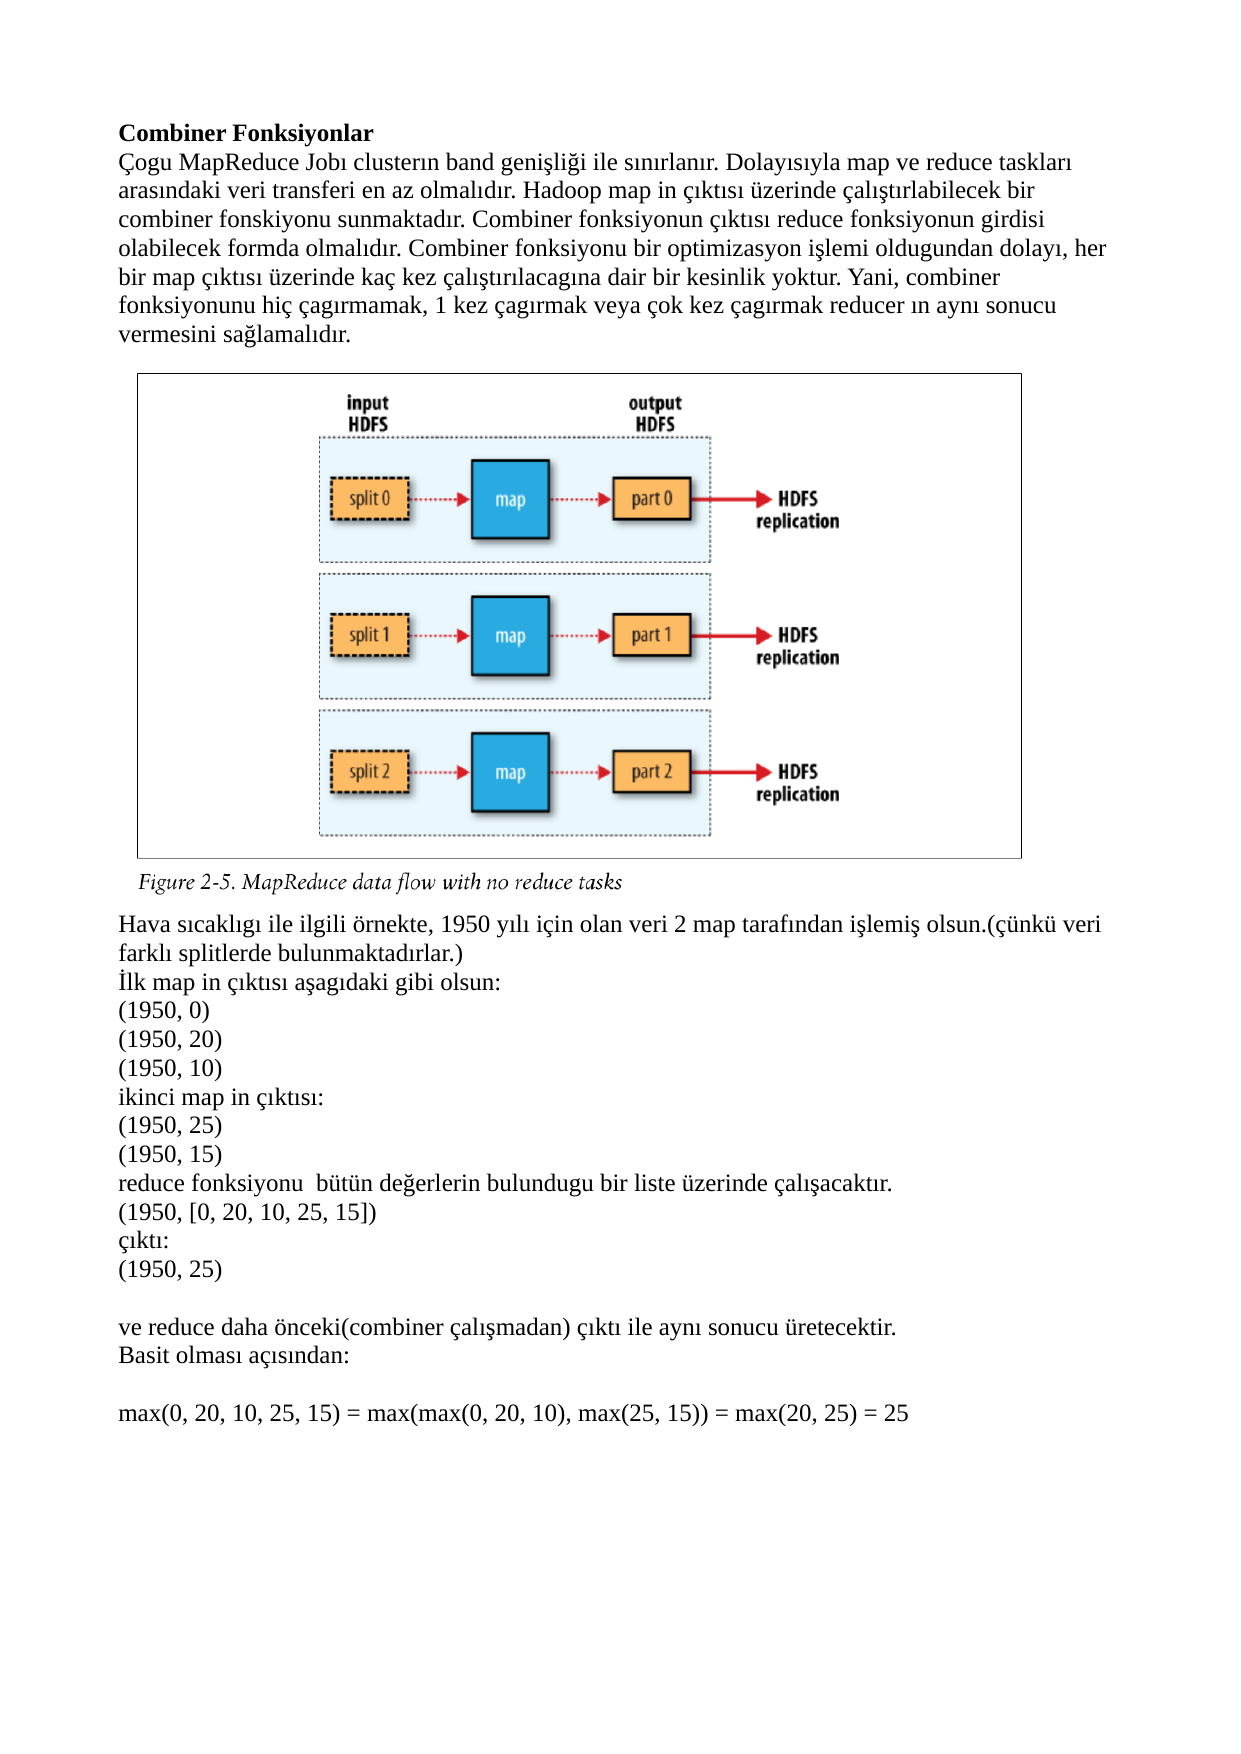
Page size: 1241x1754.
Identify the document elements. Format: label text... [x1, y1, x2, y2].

text (1950, 20) [118, 1024, 1122, 1053]
text (1950, 10) [118, 1053, 1122, 1082]
text çıktı: [118, 1225, 1122, 1254]
text Çogu MapReduce Jobı clusterın band genişliği ile sınırlanır. Dolayısıyla map ve reduce taskları arasındaki veri transferi en az olmalıdır. Hadoop map in çıktısı üzerinde çalıştırlabilecek bir combiner fonskiyonu sunmaktadır. Combiner fonksiyonun çıktısı reduce fonksiyonun girdisi olabilecek formda olmalıdır. Combiner fonksiyonu bir optimizasyon işlemi oldugundan dolayı, her bir map çıktısı üzerinde kaç kez çalıştırılacagına dair bir kesinlik yoktur. Yani, combiner fonksiyonunu hiç çagırmamak, 1 kez çagırmak veya çok kez çagırmak reducer ın aynı sonucu vermesini sağlamalıdır. [118, 147, 1122, 348]
text max(0, 20, 10, 25, 15) = max(max(0, 20, 10), max(25, 15)) = max(20, 25) = 25 [118, 1398, 1122, 1427]
text ve reduce daha önceki(combiner çalışmadan) çıktı ile aynı sonucu üretecektir. [118, 1312, 1122, 1340]
text reduce fonksiyonu bütün değerlerin bulundugu bir liste üzerinde çalışacaktır. [118, 1168, 1122, 1197]
text Combiner Fonksiyonlar [118, 118, 1122, 147]
text (1950, 25) [118, 1254, 1122, 1283]
picture [118, 348, 1123, 909]
text Hava sıcaklıgı ile ilgili örnekte, 1950 yılı için olan veri 2 map tarafından işlemiş olsun.(çünkü veri farklı splitlerde bulunmaktadırlar.) [118, 909, 1122, 967]
text İlk map in çıktısı aşagıdaki gibi olsun: [118, 967, 1122, 995]
text Basit olması açısından: [118, 1340, 1122, 1369]
text ikinci map in çıktısı: [118, 1082, 1122, 1110]
text (1950, [0, 20, 10, 25, 15]) [118, 1197, 1122, 1225]
text (1950, 0) [118, 995, 1122, 1024]
text (1950, 25) [118, 1110, 1122, 1139]
text (1950, 15) [118, 1139, 1122, 1168]
